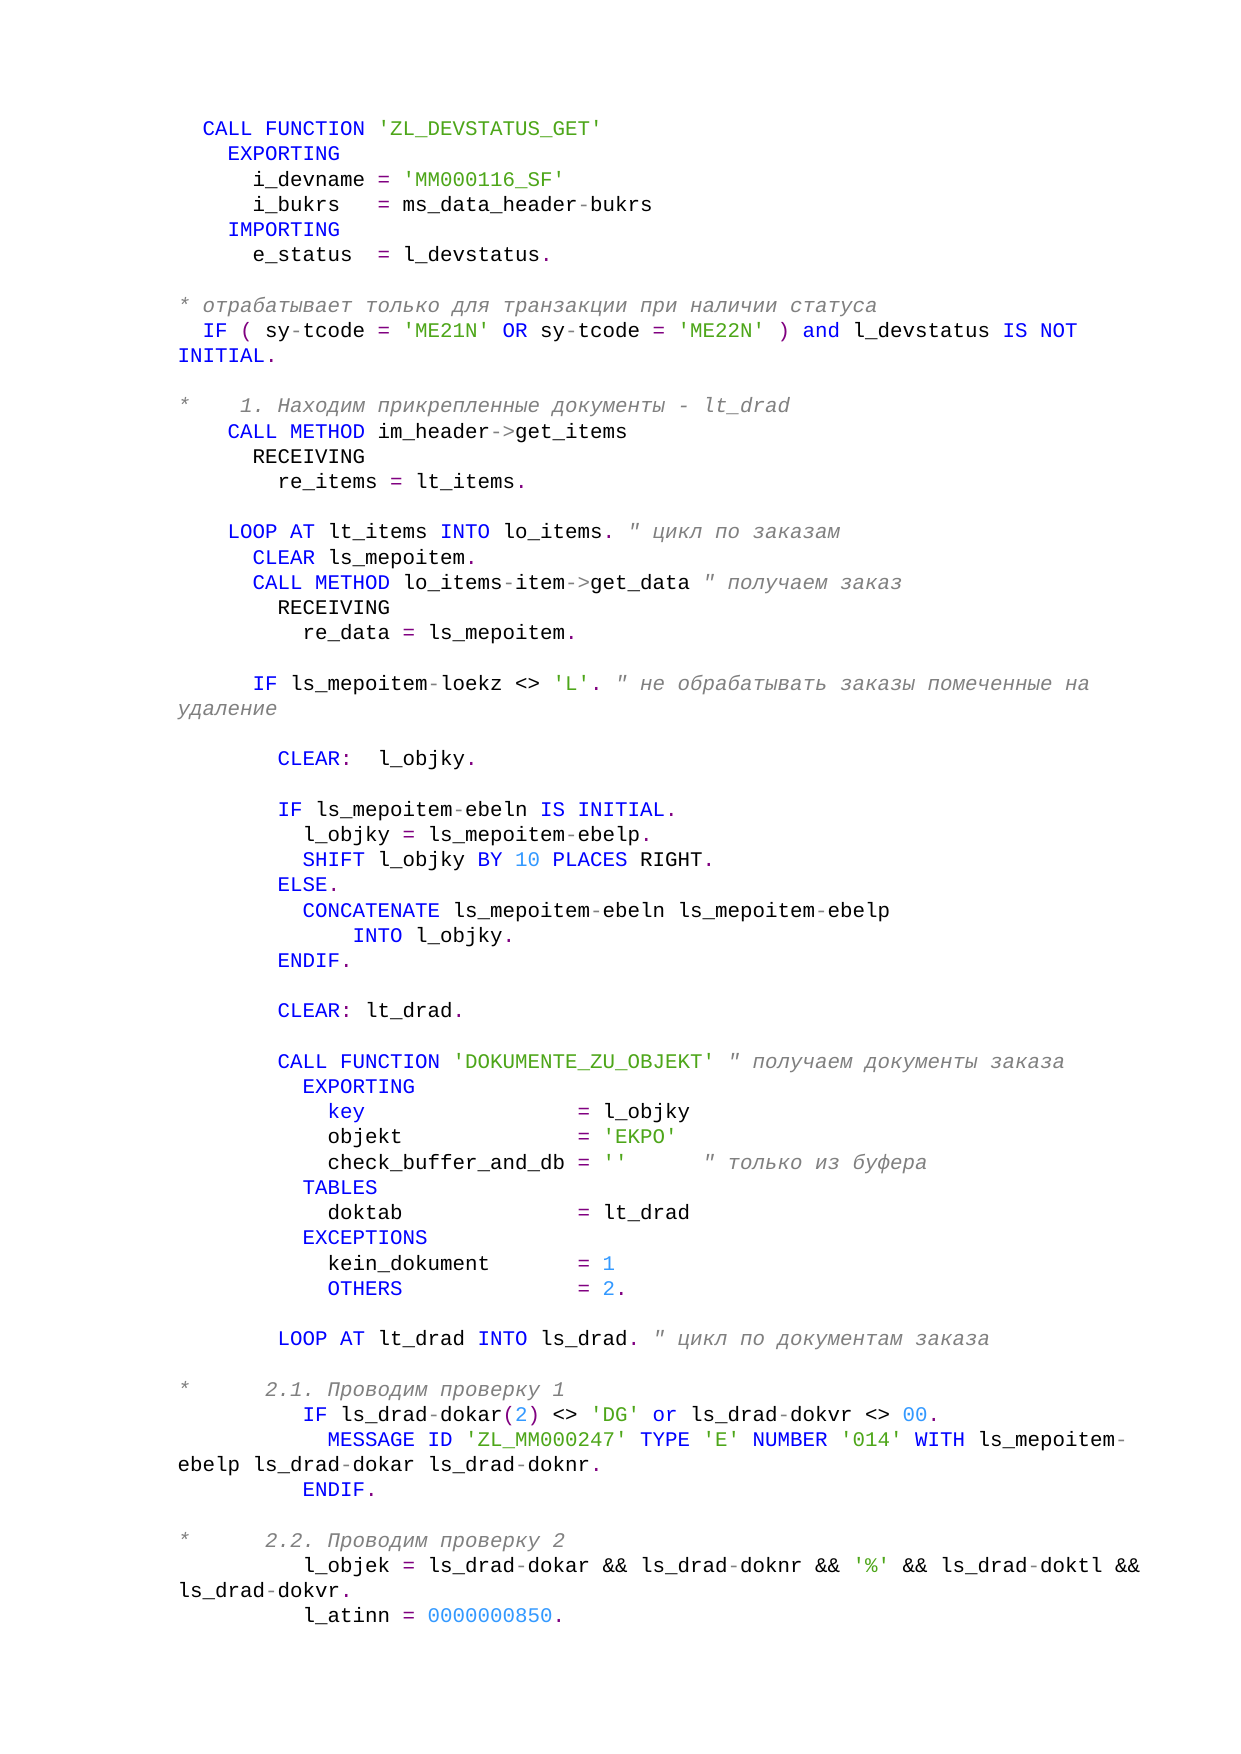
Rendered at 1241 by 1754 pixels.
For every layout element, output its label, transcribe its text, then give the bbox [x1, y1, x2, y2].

text CALL FUNCTION 'ZL_DEVSTATUS_GET' EXPORTING i_devname = 'MM000116_SF' i_bukrs = ms_data_header-bukrs IMPORTING e_status = l_devstatus. * отрабатывает только для транзакции при наличии статуса IF ( sy-tcode = 'ME21N' OR sy-tcode = 'ME22N' ) and l_devstatus IS NOT INITIAL. * 1. Находим прикрепленные документы - lt_drad CALL METHOD im_header->get_items RECEIVING re_items = lt_items. LOOP AT lt_items INTO lo_items. " цикл по заказам CLEAR ls_mepoitem. CALL METHOD lo_items-item->get_data " получаем заказ RECEIVING re_data = ls_mepoitem. IF ls_mepoitem-loekz <> 'L'. " не обрабатывать заказы помеченные на удаление CLEAR: l_objky. IF ls_mepoitem-ebeln IS INITIAL. l_objky = ls_mepoitem-ebelp. SHIFT l_objky BY 10 PLACES RIGHT. ELSE. CONCATENATE ls_mepoitem-ebeln ls_mepoitem-ebelp INTO l_objky. ENDIF. CLEAR: lt_drad. CALL FUNCTION 'DOKUMENTE_ZU_OBJEKT' " получаем документы заказа EXPORTING key = l_objky objekt = 'EKPO' check_buffer_and_db = '' " только из буфера TABLES doktab = lt_drad EXCEPTIONS kein_dokument = 1 OTHERS = 2. LOOP AT lt_drad INTO ls_drad. " цикл по документам заказа * 2.1. Проводим проверку 1 IF ls_drad-dokar(2) <> 'DG' or ls_drad-dokvr <> 00. MESSAGE ID 'ZL_MM000247' TYPE 'E' NUMBER '014' WITH ls_mepoitem-ebelp ls_drad-dokar ls_drad-doknr. ENDIF. * 2.2. Проводим проверку 2 l_objek = ls_drad-dokar && ls_drad-doknr && '%' && ls_drad-doktl && ls_drad-dokvr. l_atinn = 0000000850. [177, 118, 1152, 1629]
